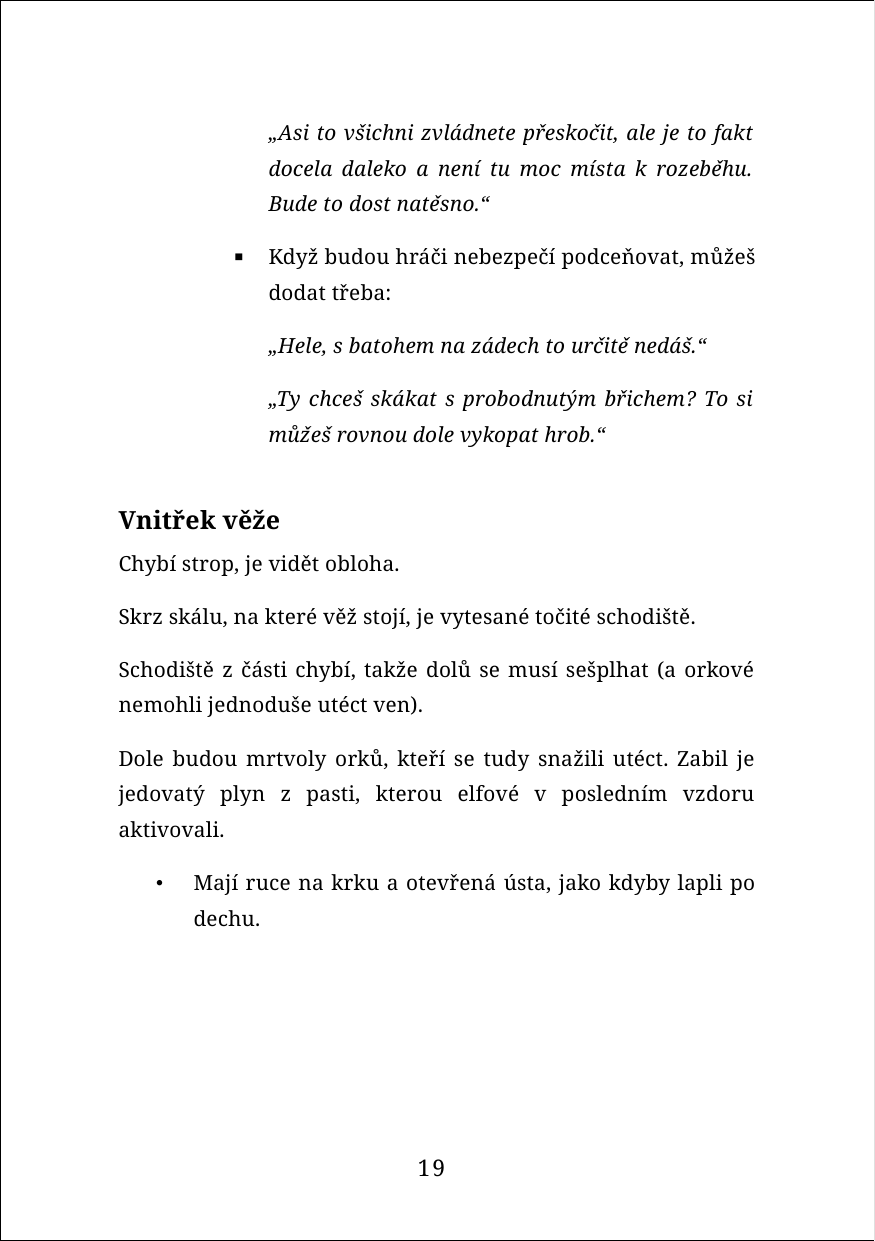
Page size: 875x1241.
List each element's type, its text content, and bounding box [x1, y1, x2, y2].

list „Hele, s batohem na zádech to určitě nedáš.“ [231, 331, 756, 360]
subtitle Vnitřek věže [118, 503, 756, 537]
list „Ty chceš skákat s probodnutým břichem? To si můžeš rovnou dole vykopat hrob.“ [231, 384, 756, 448]
list „Asi to všichni zvládnete přeskočit, ale je to fakt docela daleko a není tu moc místa k rozeběhu. Bude to dost natěsno.“ [231, 118, 756, 218]
list Mají ruce na krku a otevřená ústa, jako kdyby lapli po dechu. [156, 868, 756, 932]
text Schodiště z části chybí, takže dolů se musí sešplhat (a orkové nemohli jednoduše utéct ven). [118, 655, 756, 719]
text Skrz skálu, na které věž stojí, je vytesané točité schodiště. [118, 602, 756, 630]
text Dole budou mrtvoly orků, kteří se tudy snažili utéct. Zabil je jedovatý plyn z pasti, kterou elfové v posledním vzdoru aktivovali. [118, 744, 756, 843]
text Chybí strop, je vidět obloha. [118, 549, 756, 577]
list Když budou hráči nebezpečí podceňovat, můžeš dodat třeba: [231, 242, 756, 306]
